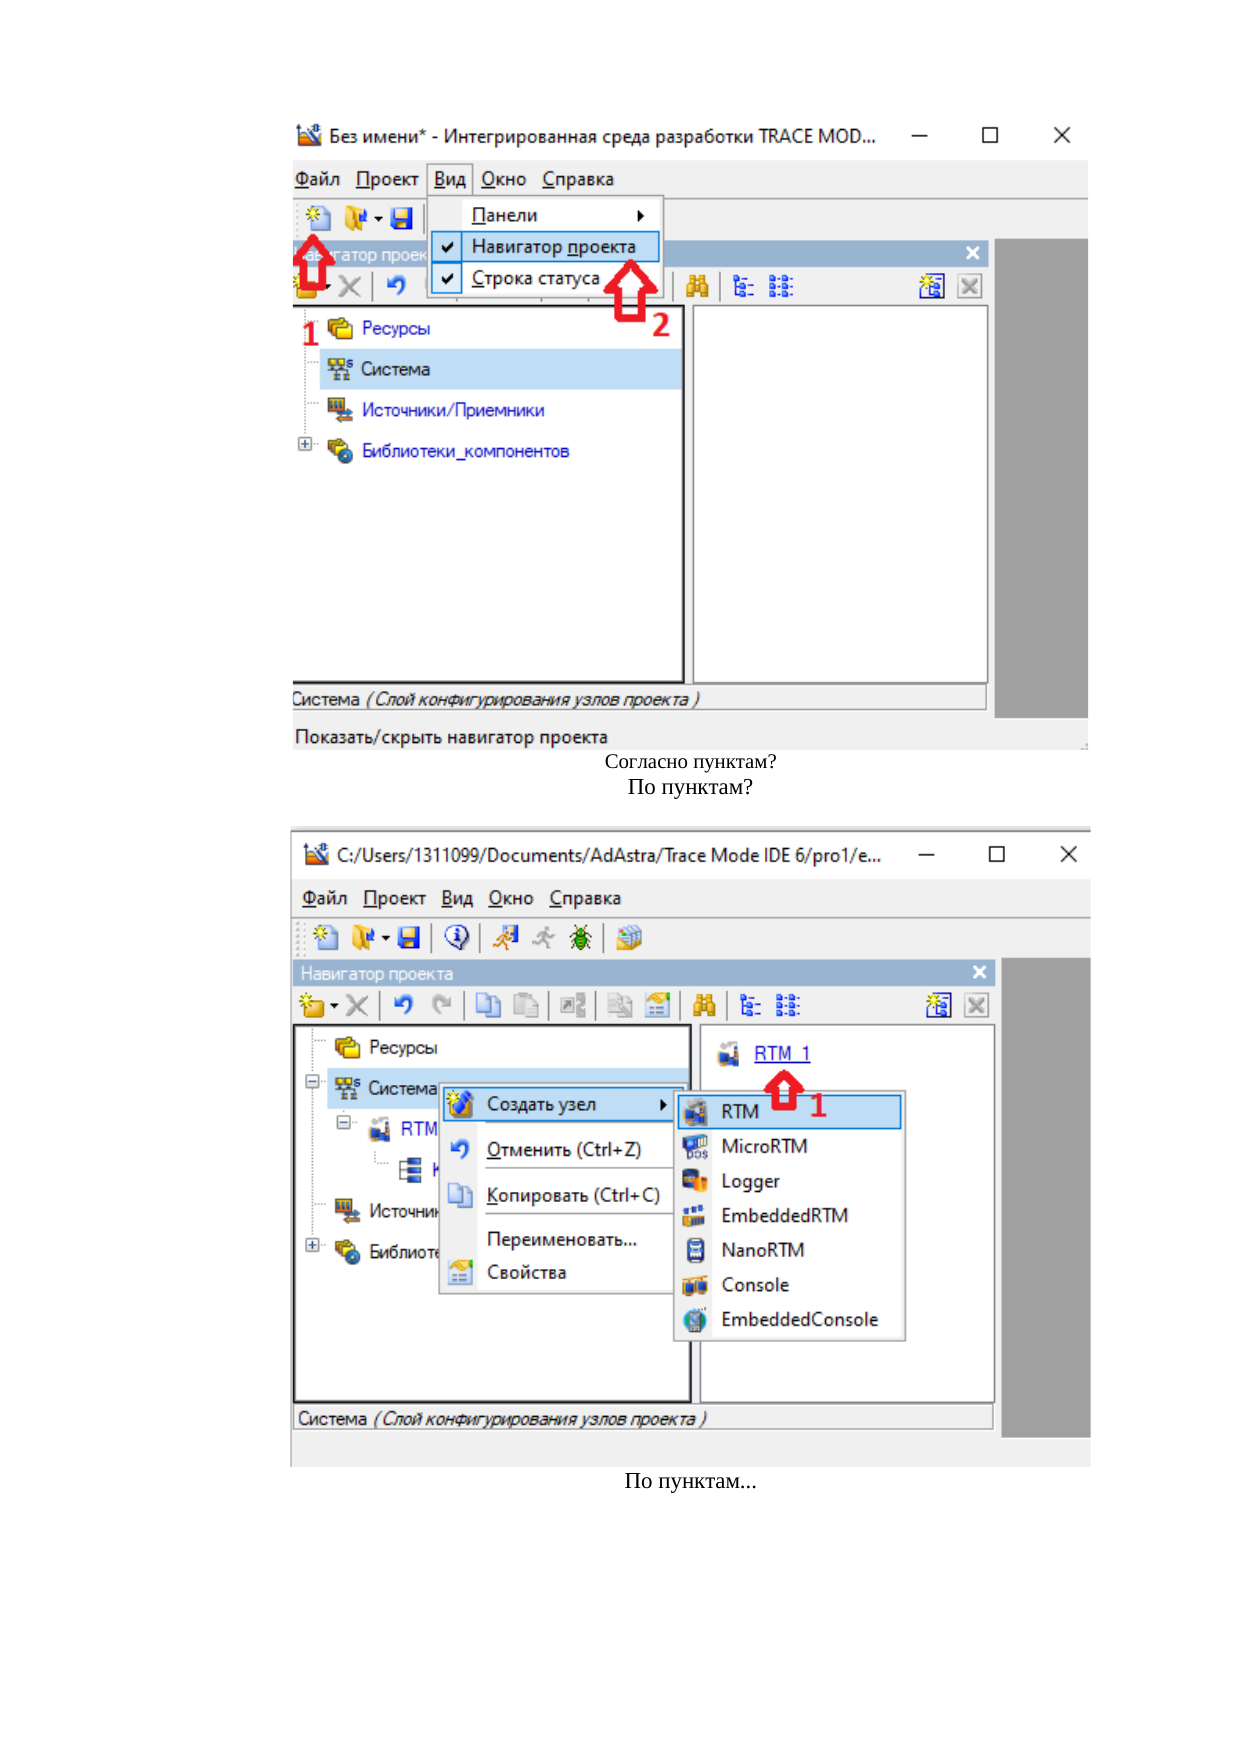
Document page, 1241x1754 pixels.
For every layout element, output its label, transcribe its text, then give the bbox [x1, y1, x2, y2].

text По пунктам? [177, 773, 1204, 800]
text Согласно пунктам? [177, 118, 1204, 773]
text По пунктам... [177, 826, 1204, 1493]
